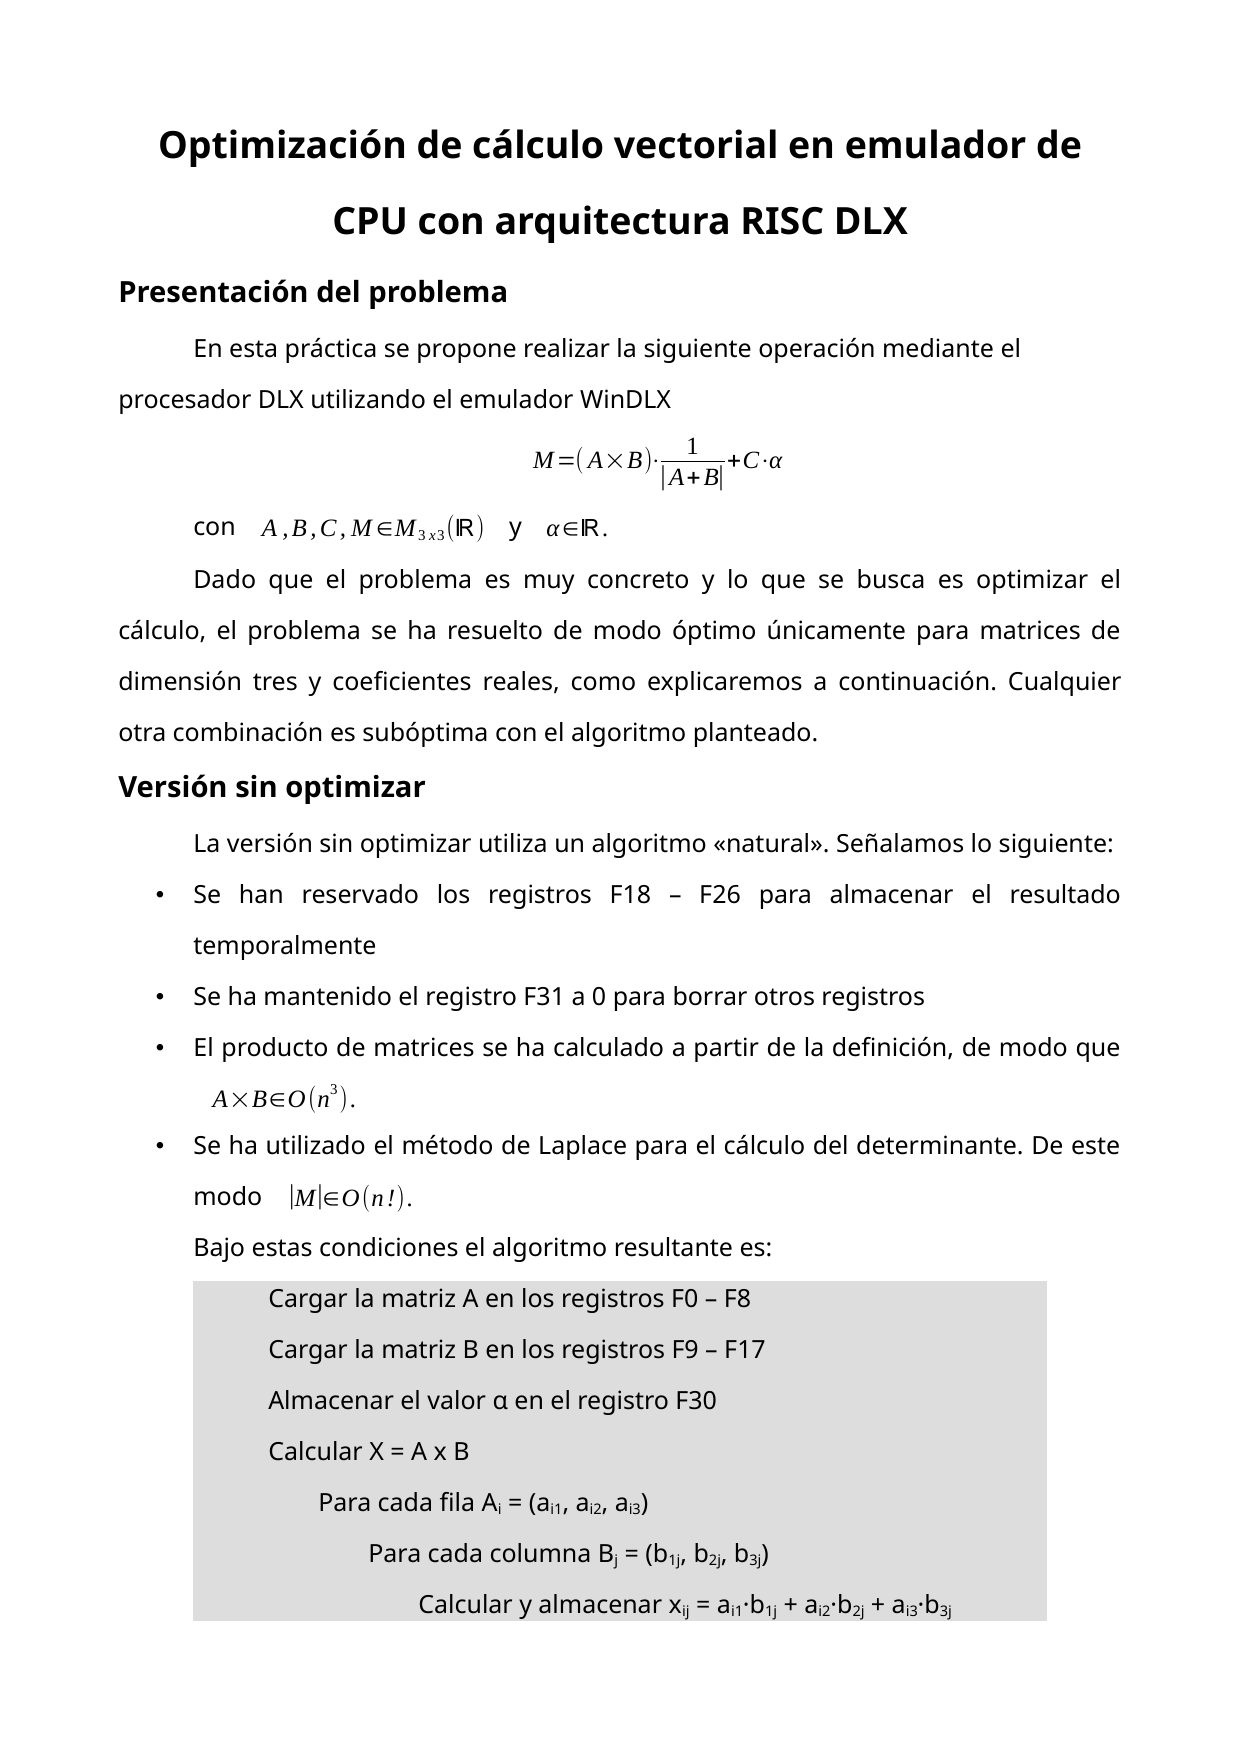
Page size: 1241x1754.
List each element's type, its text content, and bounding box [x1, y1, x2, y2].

text Para cada fila Ai = (ai1, ai2, ai3) [193, 1485, 1047, 1519]
text Versión sin optimizar [118, 766, 1122, 806]
list Se han reservado los registros F18 – F26 para almacenar el resultado temporalmente [156, 876, 1122, 961]
list Se ha mantenido el registro F31 a 0 para borrar otros registros [156, 978, 1122, 1012]
text Cargar la matriz B en los registros F9 – F17 [193, 1332, 1047, 1366]
text Calcular y almacenar xij = ai1·b1j + ai2·b2j + ai3·b3j [193, 1587, 1047, 1621]
text Bajo estas condiciones el algoritmo resultante es: [118, 1230, 1122, 1264]
text La versión sin optimizar utiliza un algoritmo «natural». Señalamos lo siguiente: [118, 825, 1122, 859]
list El producto de matrices se ha calculado a partir de la definición, de modo que [156, 1029, 1122, 1113]
text Cargar la matriz A en los registros F0 – F8 [193, 1281, 1047, 1315]
text con y [118, 509, 1122, 545]
text Presentación del problema [118, 271, 1122, 311]
text Para cada columna Bj = (b1j, b2j, b3j) [193, 1536, 1047, 1570]
text Almacenar el valor α en el registro F30 [193, 1383, 1047, 1417]
list Se ha utilizado el método de Laplace para el cálculo del determinante. De este modo [156, 1128, 1122, 1213]
text Dado que el problema es muy concreto y lo que se busca es optimizar el cálculo, el problema se ha resuelto de modo óptimo únicamente para matrices de dimensión tres y coeficientes reales, como explicaremos a continuación. Cualquier otra combinación es subóptima con el algoritmo planteado. [118, 562, 1122, 749]
text Optimización de cálculo vectorial en emulador de CPU con arquitectura RISC DLX [118, 118, 1122, 246]
text En esta práctica se propone realizar la siguiente operación mediante el procesador DLX utilizando el emulador WinDLX [118, 331, 1122, 416]
text Calcular X = A x B [193, 1434, 1047, 1468]
